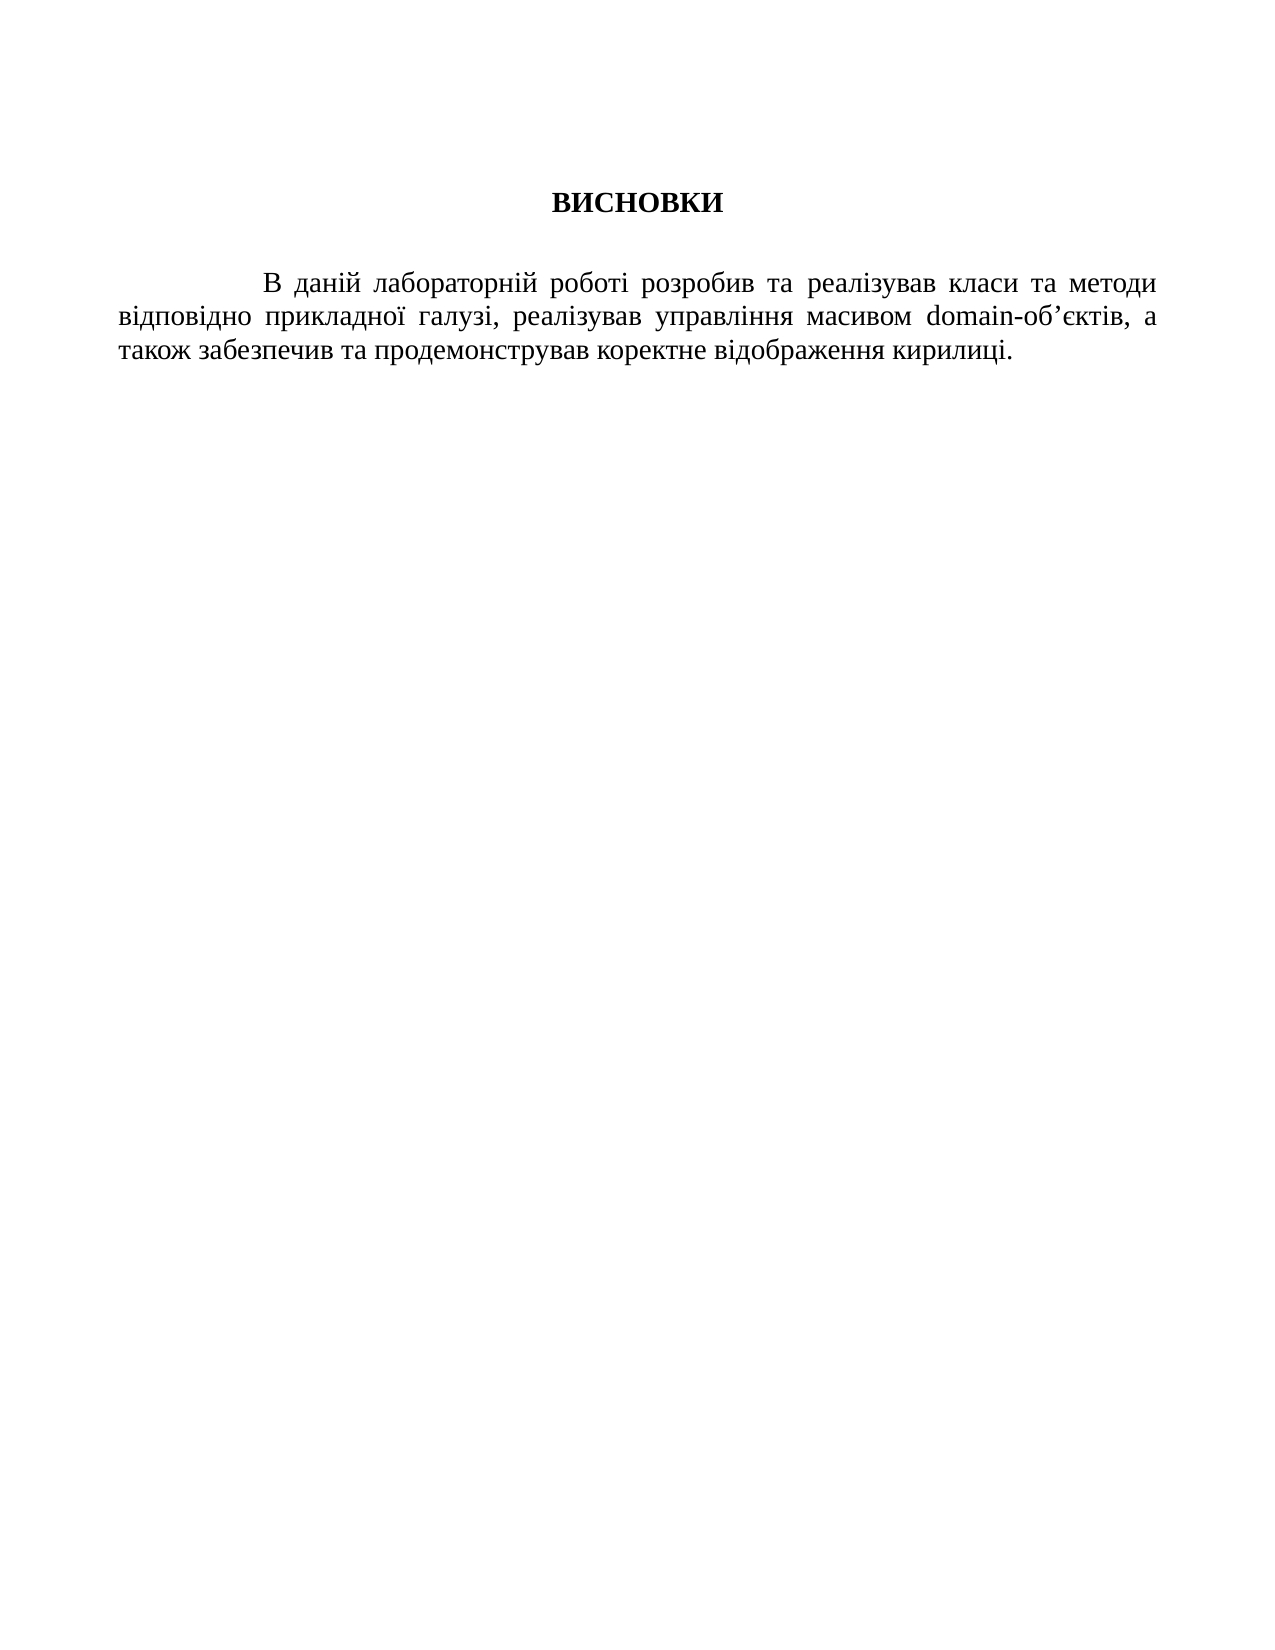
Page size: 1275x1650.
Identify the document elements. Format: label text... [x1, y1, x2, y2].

text В даній лабораторній роботі розробив та реалізував класи та методи відповідно прикладної галузі, реалізував управління масивом domain-об’єктів, а також забезпечив та продемонстрував коректне відображення кирилиці. [118, 231, 1157, 365]
text ВИСНОВКИ [118, 118, 1157, 219]
